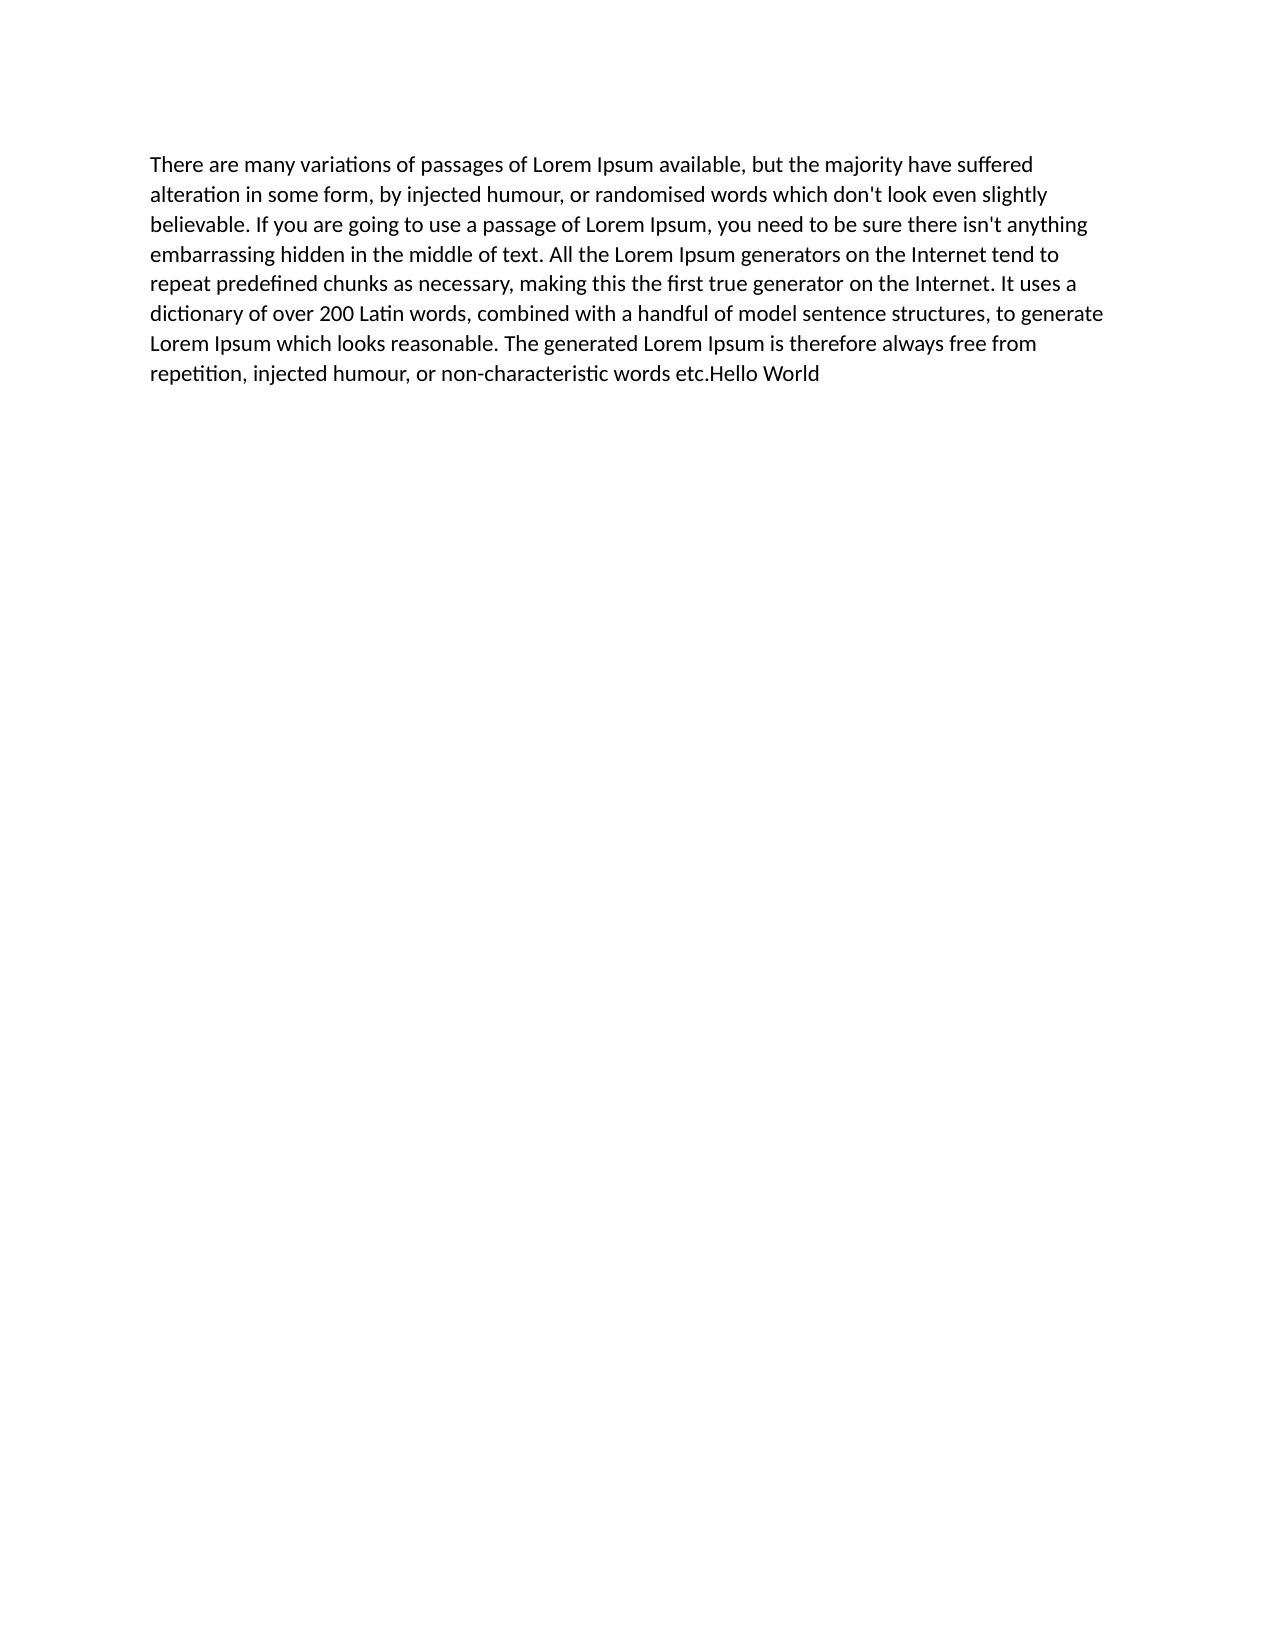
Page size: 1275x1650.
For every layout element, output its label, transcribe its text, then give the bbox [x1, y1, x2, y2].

text There are many variations of passages of Lorem Ipsum available, but the majority have suffered alteration in some form, by injected humour, or randomised words which don't look even slightly believable. If you are going to use a passage of Lorem Ipsum, you need to be sure there isn't anything embarrassing hidden in the middle of text. All the Lorem Ipsum generators on the Internet tend to repeat predefined chunks as necessary, making this the first true generator on the Internet. It uses a dictionary of over 200 Latin words, combined with a handful of model sentence structures, to generate Lorem Ipsum which looks reasonable. The generated Lorem Ipsum is therefore always free from repetition, injected humour, or non-characteristic words etc.Hello World [150, 150, 1125, 387]
